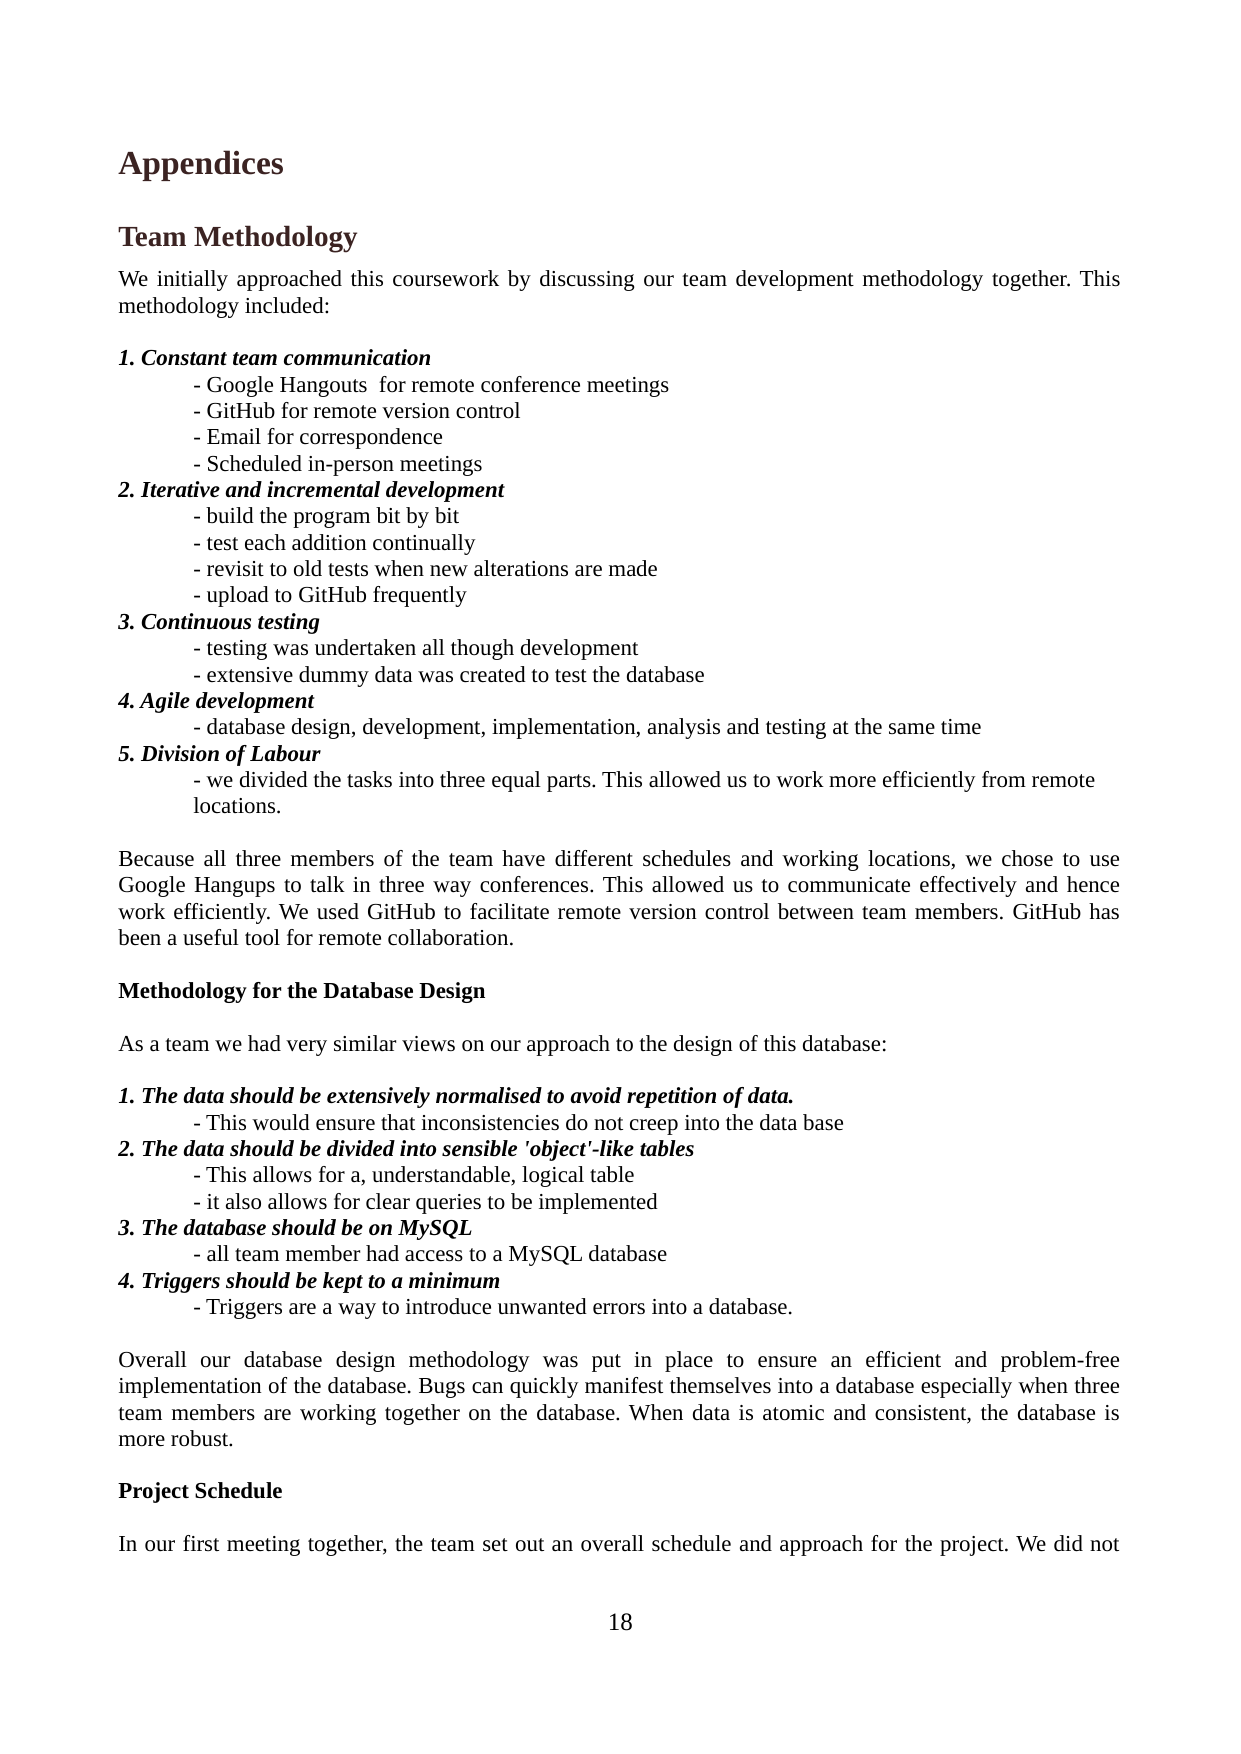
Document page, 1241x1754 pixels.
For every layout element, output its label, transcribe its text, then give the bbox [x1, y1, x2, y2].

text - This would ensure that inconsistencies do not creep into the data base [193, 1109, 1122, 1135]
text - revisit to old tests when new alterations are made [193, 555, 1122, 582]
text - Google Hangouts for remote conference meetings [193, 371, 1122, 397]
text - This allows for a, understandable, logical table [193, 1161, 1122, 1188]
text - Triggers are a way to introduce unwanted errors into a database. [193, 1293, 1122, 1319]
text - all team member had access to a MySQL database [193, 1240, 1122, 1267]
text 2. Iterative and incremental development [118, 476, 1122, 502]
text - testing was undertaken all though development [193, 634, 1122, 661]
text - it also allows for clear queries to be implemented [193, 1188, 1122, 1214]
text - we divided the tasks into three equal parts. This allowed us to work more efficiently from remote locations. [193, 766, 1122, 819]
text 3. Continuous testing [118, 608, 1122, 634]
text 1. Constant team communication [118, 344, 1122, 371]
subtitle Appendices [118, 143, 1122, 182]
text Overall our database design methodology was put in place to ensure an efficient and problem-free implementation of the database. Bugs can quickly manifest themselves into a database especially when three team members are working together on the database. When data is atomic and consistent, the database is more robust. [118, 1346, 1122, 1451]
text Project Schedule [118, 1478, 1122, 1504]
text - test each addition continually [193, 529, 1122, 555]
text 3. The database should be on MySQL [118, 1214, 1122, 1240]
text 2. The data should be divided into sensible 'object'-like tables [118, 1135, 1122, 1161]
text As a team we had very similar views on our approach to the design of this database: [118, 1029, 1122, 1056]
text - upload to GitHub frequently [193, 582, 1122, 608]
text 4. Agile development [118, 687, 1122, 713]
text - GitHub for remote version control [193, 397, 1122, 423]
text In our first meeting together, the team set out an overall schedule and approach for the project. We did not [118, 1530, 1122, 1557]
text Because all three members of the team have different schedules and working locations, we chose to use Google Hangups to talk in three way conferences. This allowed us to communicate effectively and hence work efficiently. We used GitHub to facilitate remote version control between team members. GitHub has been a useful tool for remote collaboration. [118, 845, 1122, 951]
text We initially approached this coursework by discussing our team development methodology together. This methodology included: [118, 265, 1122, 318]
text 1. The data should be extensively normalised to avoid repetition of data. [118, 1082, 1122, 1109]
subtitle Team Methodology [118, 219, 1122, 253]
text - extensive dummy data was created to test the database [193, 661, 1122, 687]
text 5. Division of Labour [118, 740, 1122, 766]
text - Email for correspondence [193, 423, 1122, 450]
text 4. Triggers should be kept to a minimum [118, 1267, 1122, 1293]
text - database design, development, implementation, analysis and testing at the same time [193, 713, 1122, 740]
text - build the program bit by bit [193, 502, 1122, 529]
text - Scheduled in-person meetings [193, 450, 1122, 476]
text Methodology for the Database Design [118, 977, 1122, 1003]
